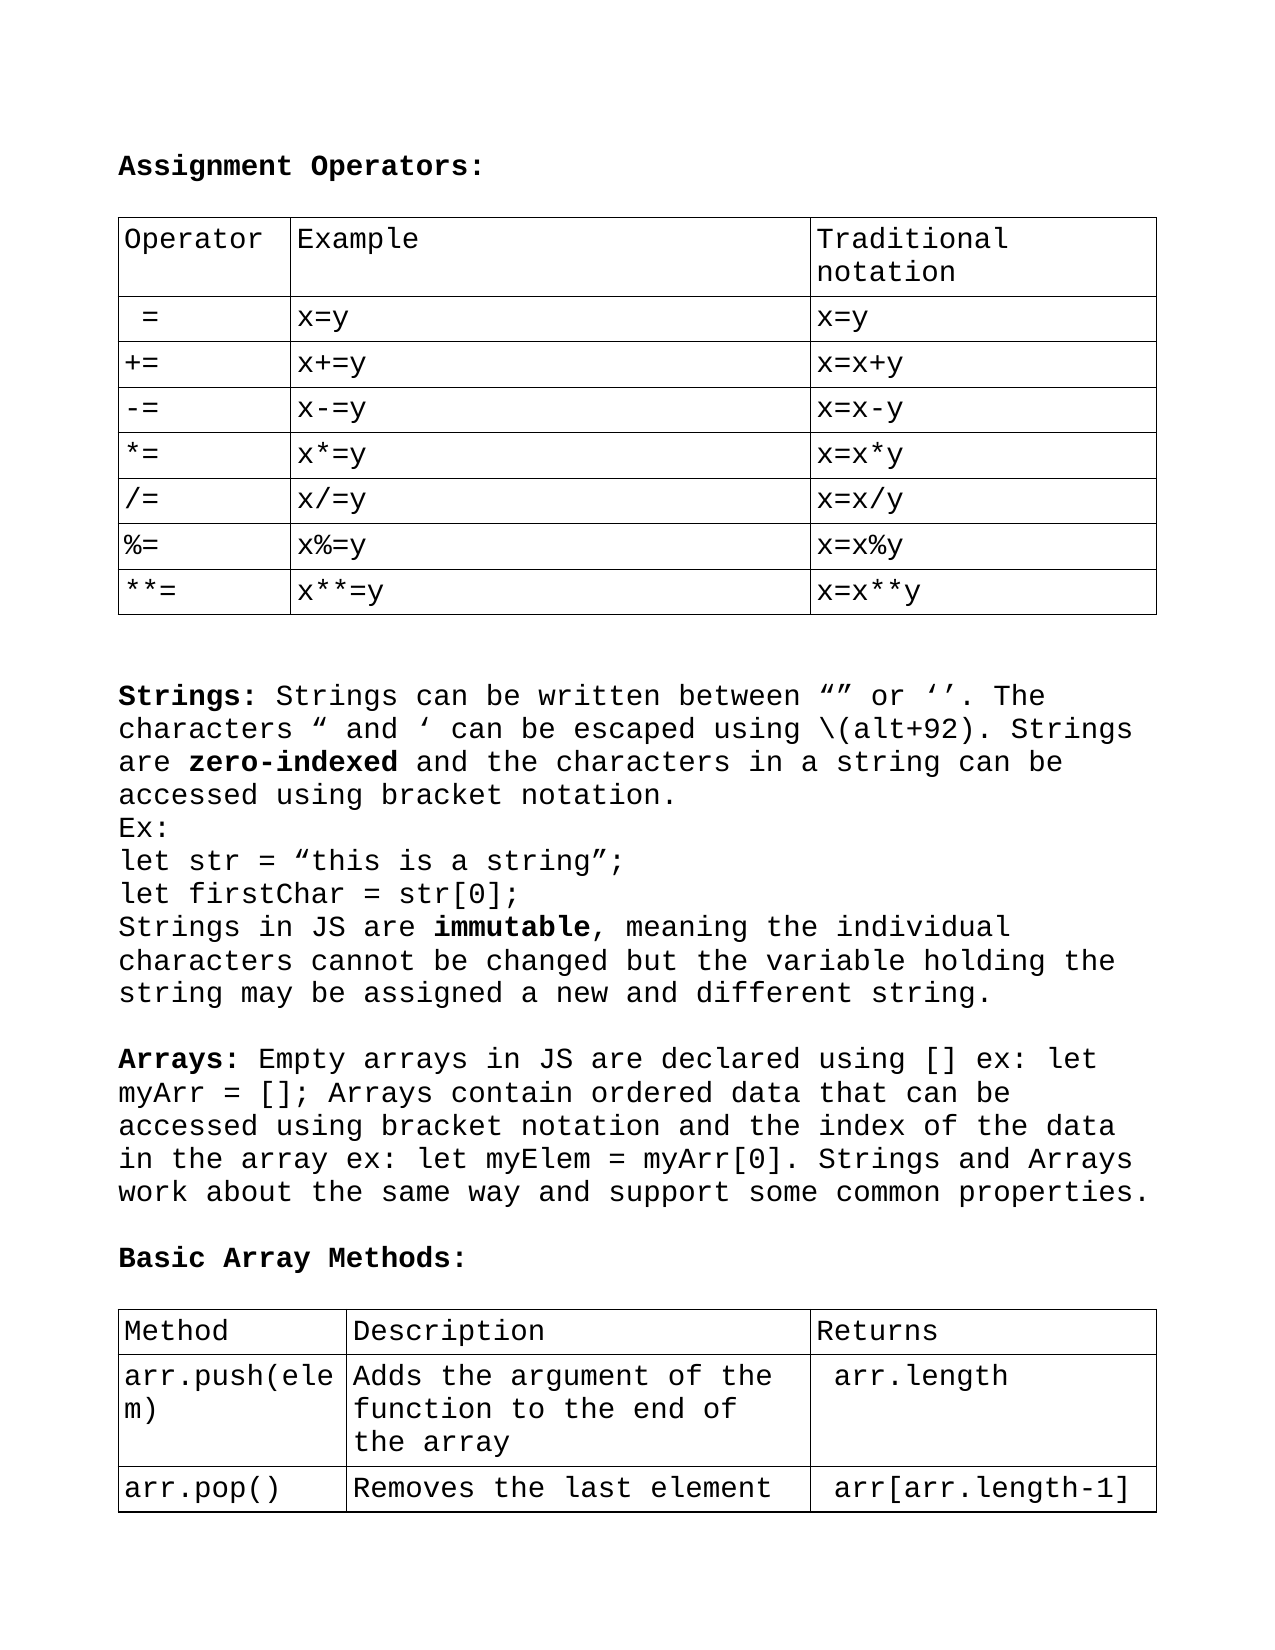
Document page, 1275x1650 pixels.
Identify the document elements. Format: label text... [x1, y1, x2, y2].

text Strings: Strings can be written between “” or ‘’. The characters “ and ‘ can be escaped using \(alt+92). Strings are zero-indexed and the characters in a string can be accessed using bracket notation. [118, 681, 1157, 813]
table_cell x=x/y [811, 479, 1156, 523]
table_cell x+=y [291, 342, 810, 387]
table_header Example [291, 218, 810, 296]
table_cell *= [119, 433, 290, 478]
table_cell %= [119, 524, 290, 569]
table_cell x=x+y [811, 342, 1156, 387]
table_cell x=y [811, 297, 1156, 341]
table_cell arr.length [811, 1355, 1156, 1466]
table_cell x=x**y [811, 570, 1156, 614]
text Strings in JS are immutable, meaning the individual characters cannot be changed but the variable holding the string may be assigned a new and different string. [118, 913, 1157, 1012]
table_cell -= [119, 388, 290, 432]
table_cell = [119, 297, 290, 341]
table_cell x-=y [291, 388, 810, 432]
table_cell /= [119, 479, 290, 523]
text Arrays: Empty arrays in JS are declared using [] ex: let myArr = []; Arrays contain ordered data that can be accessed using bracket notation and the index of the data in the array ex: let myElem = myArr[0]. Strings and Arrays work about the same way and support some common properties. [118, 1045, 1157, 1210]
text Basic Array Methods: [118, 1243, 1157, 1276]
table_cell arr[arr.length-1] [811, 1467, 1156, 1511]
table_header Returns [811, 1310, 1156, 1354]
text let str = “this is a string”; [118, 847, 1157, 879]
text Ex: [118, 813, 1157, 847]
table_cell x%=y [291, 524, 810, 569]
table_cell x=y [291, 297, 810, 341]
table_header Description [347, 1310, 810, 1354]
text let firstChar = str[0]; [118, 879, 1157, 913]
table_cell x*=y [291, 433, 810, 478]
table_cell x**=y [291, 570, 810, 614]
table_cell **= [119, 570, 290, 614]
table_cell x=x*y [811, 433, 1156, 478]
table_header Traditional notation [811, 218, 1156, 296]
table_cell Adds the argument of the function to the end of the array [347, 1355, 810, 1466]
table_header Operator [119, 218, 290, 296]
text Assignment Operators: [118, 151, 1157, 184]
table_cell Removes the last element [347, 1467, 810, 1511]
table_cell x=x-y [811, 388, 1156, 432]
table_cell += [119, 342, 290, 387]
table_cell x=x%y [811, 524, 1156, 569]
table_cell arr.pop() [119, 1467, 346, 1511]
table_header Method [119, 1310, 346, 1354]
table_cell x/=y [291, 479, 810, 523]
table_cell arr.push(elem) [119, 1355, 346, 1466]
